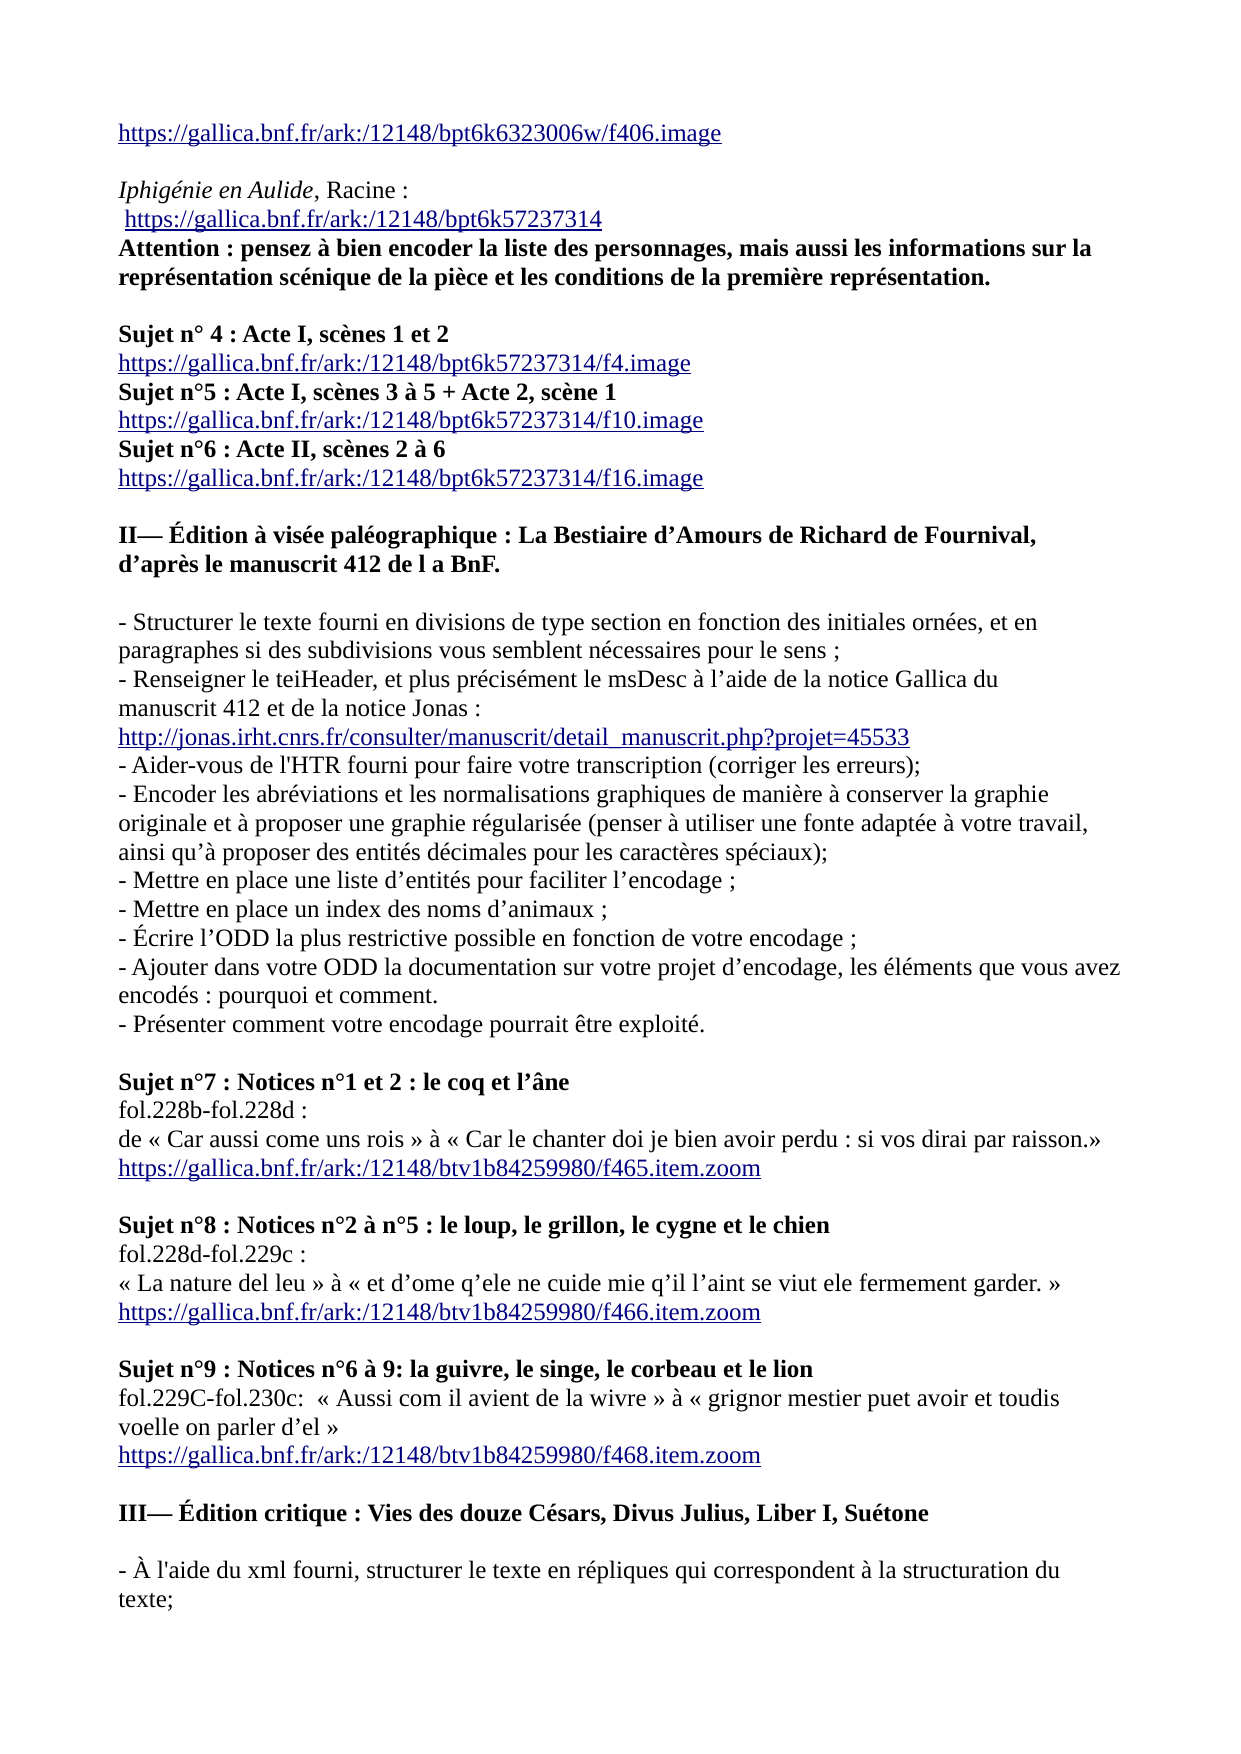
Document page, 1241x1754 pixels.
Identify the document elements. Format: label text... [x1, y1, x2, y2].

text - Mettre en place un index des noms d’animaux ; [118, 894, 1122, 923]
text de « Car aussi come uns rois » à « Car le chanter doi je bien avoir perdu : si vos dirai par raisson.» [118, 1124, 1122, 1153]
text Iphigénie en Aulide, Racine : [118, 176, 1122, 204]
text - Mettre en place une liste d’entités pour faciliter l’encodage ; [118, 866, 1122, 894]
text fol.229C-fol.230c: « Aussi com il avient de la wivre » à « grignor mestier puet avoir et toudis voelle on parler d’el » [118, 1383, 1122, 1441]
text https://gallica.bnf.fr/ark:/12148/bpt6k57237314/f4.image [118, 348, 1122, 377]
text III— Édition critique : Vies des douze Césars, Divus Julius, Liber I, Suétone [118, 1498, 1122, 1527]
text https://gallica.bnf.fr/ark:/12148/bpt6k57237314/f10.image [118, 406, 1122, 434]
text https://gallica.bnf.fr/ark:/12148/bpt6k57237314/f16.image [118, 463, 1122, 492]
text - Aider-vous de l'HTR fourni pour faire votre transcription (corriger les erreurs); [118, 751, 1122, 779]
text Sujet n°8 : Notices n°2 à n°5 : le loup, le grillon, le cygne et le chien [118, 1211, 1122, 1239]
text - Encoder les abréviations et les normalisations graphiques de manière à conserver la graphie originale et à proposer une graphie régularisée (penser à utiliser une fonte adaptée à votre travail, ainsi qu’à proposer des entités décimales pour les caractères spéciaux); [118, 779, 1122, 866]
text Sujet n°5 : Acte I, scènes 3 à 5 + Acte 2, scène 1 [118, 377, 1122, 406]
text https://gallica.bnf.fr/ark:/12148/bpt6k6323006w/f406.image [118, 118, 1122, 147]
text fol.228b-fol.228d : [118, 1096, 1122, 1124]
text Attention : pensez à bien encoder la liste des personnages, mais aussi les informations sur la représentation scénique de la pièce et les conditions de la première représentation. [118, 233, 1122, 291]
text - Renseigner le teiHeader, et plus précisément le msDesc à l’aide de la notice Gallica du manuscrit 412 et de la notice Jonas : http://jonas.irht.cnrs.fr/consulter/manuscrit/detail_manuscrit.php?projet=45533 [118, 664, 1122, 751]
text https://gallica.bnf.fr/ark:/12148/btv1b84259980/f465.item.zoom [118, 1153, 1122, 1182]
text https://gallica.bnf.fr/ark:/12148/btv1b84259980/f466.item.zoom [118, 1297, 1122, 1326]
text Sujet n°7 : Notices n°1 et 2 : le coq et l’âne [118, 1067, 1122, 1096]
text - Structurer le texte fourni en divisions de type section en fonction des initiales ornées, et en paragraphes si des subdivisions vous semblent nécessaires pour le sens ; [118, 607, 1122, 664]
text Sujet n°6 : Acte II, scènes 2 à 6 [118, 434, 1122, 463]
text https://gallica.bnf.fr/ark:/12148/bpt6k57237314 [118, 204, 1122, 233]
text fol.228d-fol.229c : [118, 1239, 1122, 1268]
text - Présenter comment votre encodage pourrait être exploité. [118, 1009, 1122, 1038]
text Sujet n° 4 : Acte I, scènes 1 et 2 [118, 319, 1122, 348]
text - À l'aide du xml fourni, structurer le texte en répliques qui correspondent à la structuration du texte; [118, 1556, 1122, 1613]
text https://gallica.bnf.fr/ark:/12148/btv1b84259980/f468.item.zoom [118, 1441, 1122, 1469]
text - Écrire l’ODD la plus restrictive possible en fonction de votre encodage ; [118, 923, 1122, 952]
text - Ajouter dans votre ODD la documentation sur votre projet d’encodage, les éléments que vous avez encodés : pourquoi et comment. [118, 952, 1122, 1009]
text Sujet n°9 : Notices n°6 à 9: la guivre, le singe, le corbeau et le lion [118, 1354, 1122, 1383]
text « La nature del leu » à « et d’ome q’ele ne cuide mie q’il l’aint se viut ele fermement garder. » [118, 1268, 1122, 1297]
text II— Édition à visée paléographique : La Bestiaire d’Amours de Richard de Fournival, d’après le manuscrit 412 de l a BnF. [118, 521, 1122, 578]
